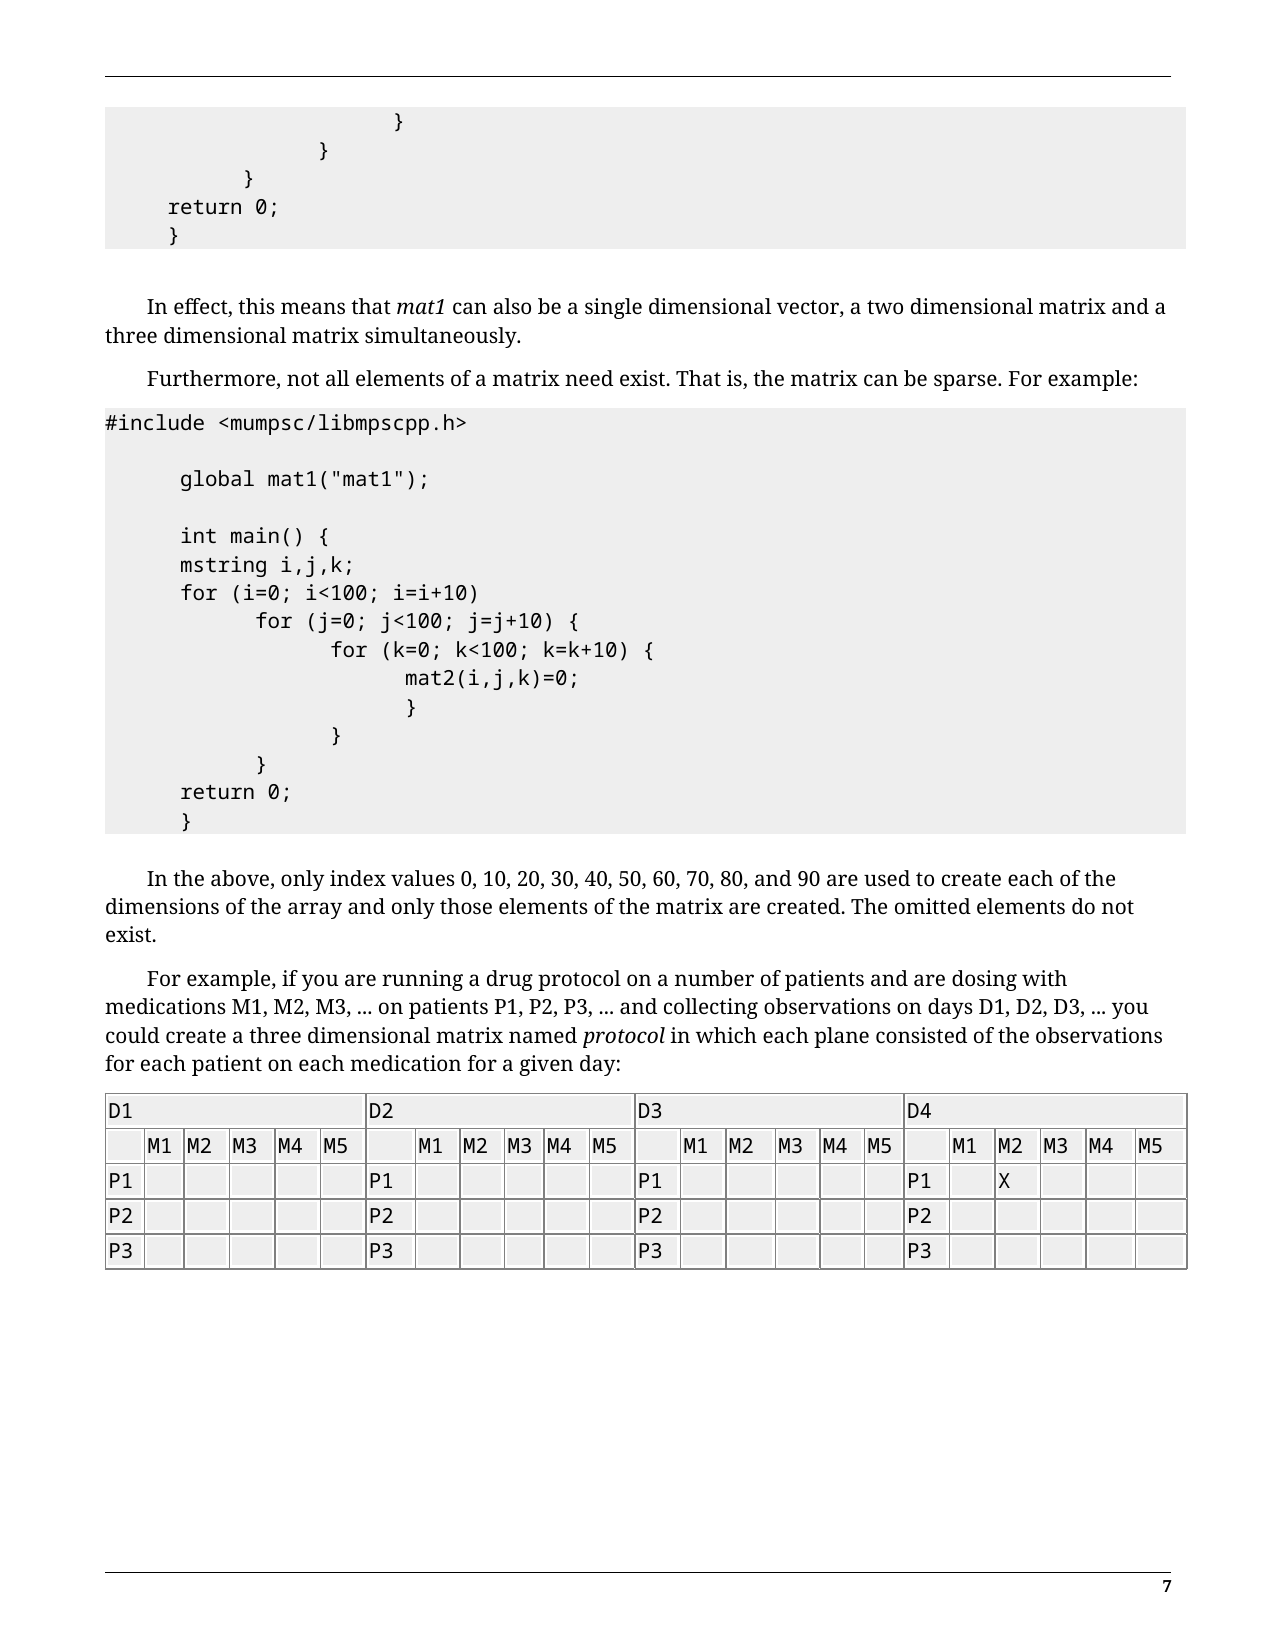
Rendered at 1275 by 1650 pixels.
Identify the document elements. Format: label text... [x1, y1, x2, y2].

table_cell [681, 1200, 725, 1233]
table_cell [230, 1235, 274, 1268]
text In effect, this means that mat1 can also be a single dimensional vector, a two dimensional matrix and a three dimensional matrix simultaneously. [105, 292, 1186, 349]
table_cell [590, 1200, 634, 1233]
text } [105, 135, 1186, 163]
table_cell [776, 1235, 819, 1268]
table_cell [416, 1235, 459, 1268]
table_cell [590, 1235, 634, 1268]
text mat2(i,j,k)=0; [105, 663, 1186, 692]
table_cell [545, 1164, 589, 1198]
table_cell [776, 1200, 819, 1233]
table_cell M1 [145, 1129, 183, 1163]
table_cell [106, 1129, 144, 1163]
table_cell [821, 1200, 864, 1233]
table_cell [996, 1235, 1040, 1268]
table_cell M4 [1087, 1129, 1135, 1163]
text } [105, 107, 1186, 135]
table_cell [185, 1164, 229, 1198]
table_cell [505, 1235, 543, 1268]
text for (k=0; k<100; k=k+10) { [105, 635, 1186, 663]
table_cell [821, 1164, 864, 1198]
text #include <mumpsc/libmpscpp.h> [105, 408, 1186, 436]
text } [105, 749, 1186, 777]
table_cell [821, 1235, 864, 1268]
text } [105, 692, 1186, 720]
table_cell [950, 1200, 994, 1233]
table_cell P3 [367, 1235, 415, 1268]
table_cell M5 [1136, 1129, 1186, 1163]
table_cell M4 [545, 1129, 589, 1163]
table_cell [461, 1164, 504, 1198]
table_cell M2 [727, 1129, 775, 1163]
text mstring i,j,k; [105, 550, 1186, 578]
table_cell [681, 1235, 725, 1268]
table_cell [321, 1164, 365, 1198]
table_cell [1136, 1164, 1186, 1198]
table_cell M5 [865, 1129, 903, 1163]
table_cell [321, 1235, 365, 1268]
table_cell [461, 1235, 504, 1268]
table_cell [145, 1235, 183, 1268]
table_cell P1 [636, 1164, 680, 1198]
table_cell [416, 1164, 459, 1198]
table_cell [865, 1164, 903, 1198]
table_cell [230, 1164, 274, 1198]
table_cell [230, 1200, 274, 1233]
text global mat1("mat1"); [105, 464, 1186, 493]
table_cell [185, 1235, 229, 1268]
table_cell [1087, 1235, 1135, 1268]
table_cell P3 [106, 1235, 144, 1268]
table_cell [1136, 1200, 1186, 1233]
table_cell [776, 1164, 819, 1198]
table_cell [505, 1200, 543, 1233]
table_cell [321, 1200, 365, 1233]
table_cell P2 [367, 1200, 415, 1233]
table_cell M5 [321, 1129, 365, 1163]
table_cell M2 [185, 1129, 229, 1163]
table_cell M3 [505, 1129, 543, 1163]
table_cell [865, 1235, 903, 1268]
text } [105, 806, 1186, 834]
table_cell [590, 1164, 634, 1198]
text } [105, 220, 1186, 249]
text for (i=0; i<100; i=i+10) [105, 578, 1186, 607]
table_cell M1 [681, 1129, 725, 1163]
table_cell M1 [950, 1129, 994, 1163]
table_cell M5 [590, 1129, 634, 1163]
table_cell M3 [230, 1129, 274, 1163]
table_cell P2 [106, 1200, 144, 1233]
table_cell [367, 1129, 415, 1163]
table_cell [950, 1164, 994, 1198]
table_cell [727, 1164, 775, 1198]
table_cell [461, 1200, 504, 1233]
table_cell P1 [367, 1164, 415, 1198]
table_cell [1041, 1235, 1085, 1268]
table_cell [681, 1164, 725, 1198]
table_cell [996, 1200, 1040, 1233]
table_cell [1136, 1235, 1186, 1268]
table_header D2 [367, 1094, 634, 1128]
table_cell [545, 1200, 589, 1233]
table_cell X [996, 1164, 1040, 1198]
table_cell [1041, 1164, 1085, 1198]
table_cell P3 [636, 1235, 680, 1268]
table_cell [505, 1164, 543, 1198]
table_cell [727, 1200, 775, 1233]
table_cell [727, 1235, 775, 1268]
text for (j=0; j<100; j=j+10) { [105, 607, 1186, 635]
table_header D3 [636, 1094, 903, 1128]
text return 0; [105, 777, 1186, 806]
table_cell M4 [821, 1129, 864, 1163]
text For example, if you are running a drug protocol on a number of patients and are dosing with medications M1, M2, M3, ... on patients P1, P2, P3, ... and collecting observations on days D1, D2, D3, ... you could create a three dimensional matrix named protocol in which each plane consisted of the observations for each patient on each medication for a given day: [105, 964, 1186, 1078]
table_cell M2 [461, 1129, 504, 1163]
text Furthermore, not all elements of a matrix need exist. That is, the matrix can be sparse. For example: [105, 364, 1186, 393]
text int main() { [105, 521, 1186, 550]
table_header D1 [106, 1094, 365, 1128]
table_cell M2 [996, 1129, 1040, 1163]
table_cell [276, 1164, 320, 1198]
table_cell [145, 1164, 183, 1198]
table_cell [865, 1200, 903, 1233]
table_cell [416, 1200, 459, 1233]
table_cell [276, 1200, 320, 1233]
table_cell M3 [776, 1129, 819, 1163]
table_cell [276, 1235, 320, 1268]
table_cell P2 [636, 1200, 680, 1233]
table_cell M1 [416, 1129, 459, 1163]
table_cell [185, 1200, 229, 1233]
table_header D4 [905, 1094, 1186, 1128]
table_cell M4 [276, 1129, 320, 1163]
table_cell [545, 1235, 589, 1268]
table_cell P1 [905, 1164, 949, 1198]
table_cell [1041, 1200, 1085, 1233]
table_cell [950, 1235, 994, 1268]
text return 0; [105, 192, 1186, 220]
text } [105, 163, 1186, 192]
table_cell [636, 1129, 680, 1163]
text In the above, only index values 0, 10, 20, 30, 40, 50, 60, 70, 80, and 90 are used to create each of the dimensions of the array and only those elements of the matrix are created. The omitted elements do not exist. [105, 864, 1186, 949]
table_cell P1 [106, 1164, 144, 1198]
table_cell [1087, 1164, 1135, 1198]
table_cell [905, 1129, 949, 1163]
table_cell M3 [1041, 1129, 1085, 1163]
table_cell [145, 1200, 183, 1233]
table_cell [1087, 1200, 1135, 1233]
table_cell P2 [905, 1200, 949, 1233]
text } [105, 720, 1186, 749]
table_cell P3 [905, 1235, 949, 1268]
